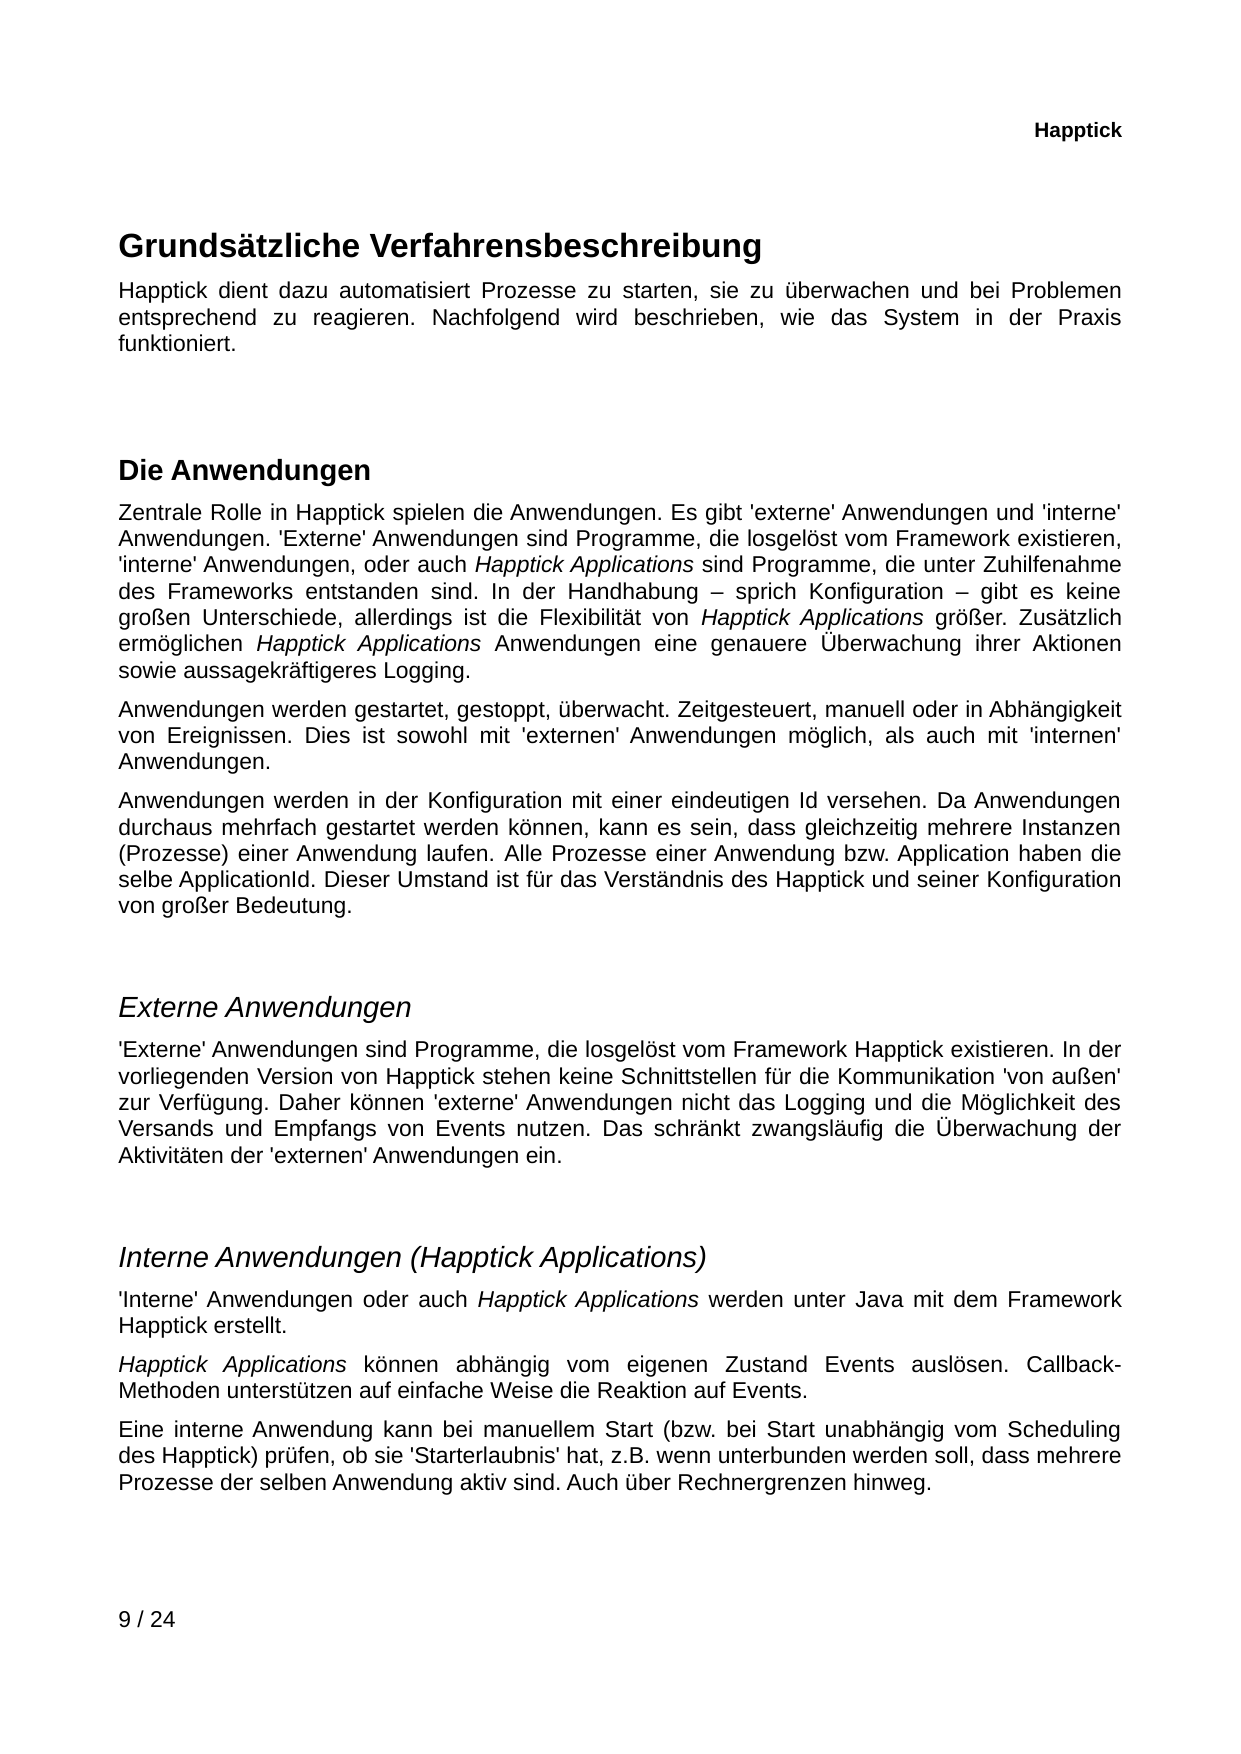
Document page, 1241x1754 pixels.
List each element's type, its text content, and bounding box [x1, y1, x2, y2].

text Eine interne Anwendung kann bei manuellem Start (bzw. bei Start unabhängig vom Scheduling des Happtick) prüfen, ob sie 'Starterlaubnis' hat, z.B. wenn unterbunden werden soll, dass mehrere Prozesse der selben Anwendung aktiv sind. Auch über Rechnergrenzen hinweg. [118, 1416, 1122, 1495]
subtitle Interne Anwendungen (Happtick Applications) [118, 1240, 1122, 1273]
text Happtick Applications können abhängig vom eigenen Zustand Events auslösen. Callback-Methoden unterstützen auf einfache Weise die Reaktion auf Events. [118, 1351, 1122, 1403]
subtitle Die Anwendungen [118, 453, 1122, 486]
subtitle Externe Anwendungen [118, 990, 1122, 1024]
text Happtick dient dazu automatisiert Prozesse zu starten, sie zu überwachen und bei Problemen entsprechend zu reagieren. Nachfolgend wird beschrieben, wie das System in der Praxis funktioniert. [118, 277, 1122, 356]
text 'Interne' Anwendungen oder auch Happtick Applications werden unter Java mit dem Framework Happtick erstellt. [118, 1286, 1122, 1338]
text Anwendungen werden gestartet, gestoppt, überwacht. Zeitgesteuert, manuell oder in Abhängigkeit von Ereignissen. Dies ist sowohl mit 'externen' Anwendungen möglich, als auch mit 'internen' Anwendungen. [118, 696, 1122, 774]
text Anwendungen werden in der Konfiguration mit einer eindeutigen Id versehen. Da Anwendungen durchaus mehrfach gestartet werden können, kann es sein, dass gleichzeitig mehrere Instanzen (Prozesse) einer Anwendung laufen. Alle Prozesse einer Anwendung bzw. Application haben die selbe ApplicationId. Dieser Umstand ist für das Verständnis des Happtick und seiner Konfiguration von großer Bedeutung. [118, 787, 1122, 919]
text Zentrale Rolle in Happtick spielen die Anwendungen. Es gibt 'externe' Anwendungen und 'interne' Anwendungen. 'Externe' Anwendungen sind Programme, die losgelöst vom Framework existieren, 'interne' Anwendungen, oder auch Happtick Applications sind Programme, die unter Zuhilfenahme des Frameworks entstanden sind. In der Handhabung – sprich Konfiguration – gibt es keine großen Unterschiede, allerdings ist die Flexibilität von Happtick Applications größer. Zusätzlich ermöglichen Happtick Applications Anwendungen eine genauere Überwachung ihrer Aktionen sowie aussagekräftigeres Logging. [118, 498, 1122, 683]
text 'Externe' Anwendungen sind Programme, die losgelöst vom Framework Happtick existieren. In der vorliegenden Version von Happtick stehen keine Schnittstellen für die Kommunikation 'von außen' zur Verfügung. Daher können 'externe' Anwendungen nicht das Logging und die Möglichkeit des Versands und Empfangs von Events nutzen. Das schränkt zwangsläufig die Überwachung der Aktivitäten der 'externen' Anwendungen ein. [118, 1036, 1122, 1168]
subtitle Grundsätzliche Verfahrensbeschreibung [118, 226, 1122, 265]
